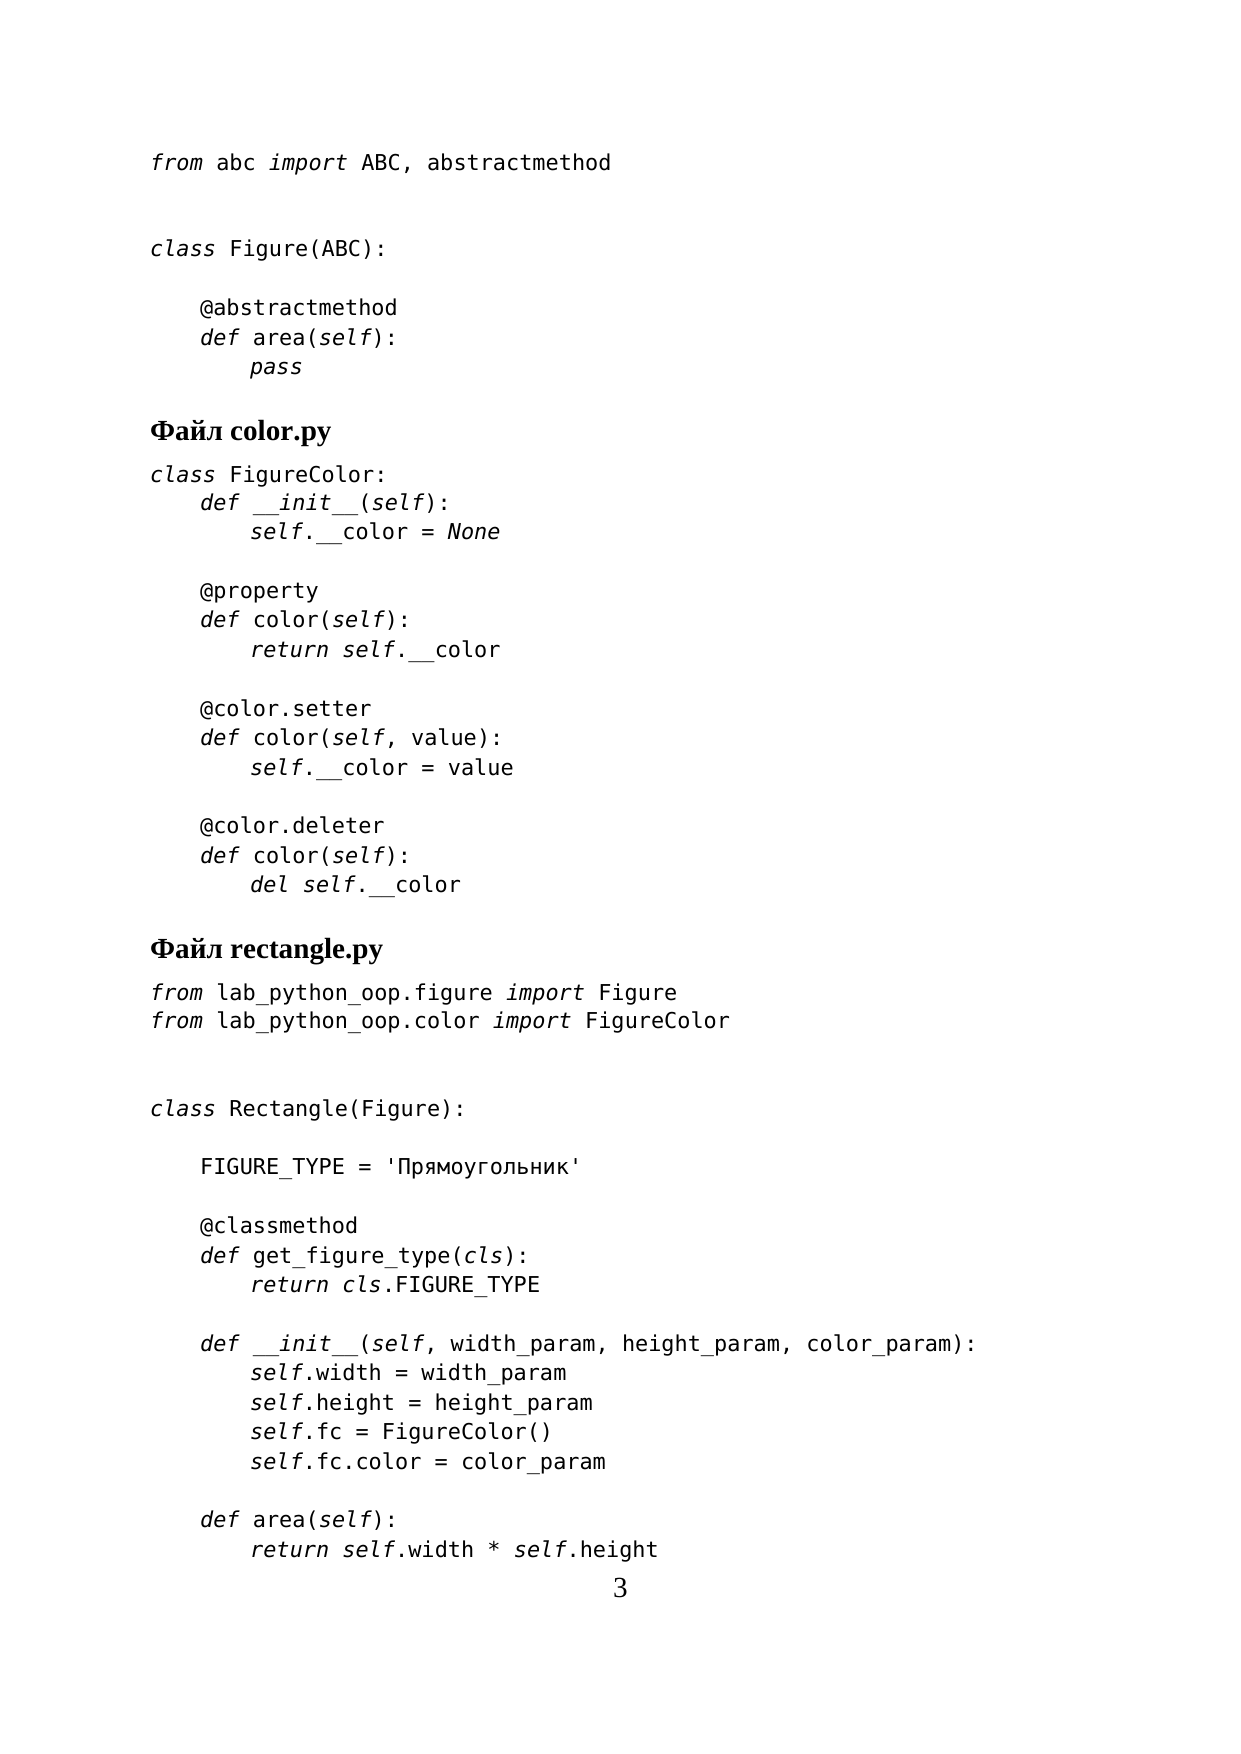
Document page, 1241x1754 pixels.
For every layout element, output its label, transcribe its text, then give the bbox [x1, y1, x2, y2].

text self.__color = None [150, 519, 1090, 545]
text from lab_python_oop.color import FigureColor [150, 1008, 1090, 1034]
text def area(self): [150, 1508, 1090, 1533]
text from abc import ABC, abstractmethod [150, 150, 1090, 176]
text class FigureColor: [150, 462, 1090, 487]
text self.width = width_param [150, 1360, 1090, 1386]
text def get_figure_type(cls): [150, 1243, 1090, 1268]
text class Rectangle(Figure): [150, 1096, 1090, 1121]
text def color(self): [150, 607, 1090, 633]
text Файл color.py [150, 413, 1090, 447]
text del self.__color [150, 872, 1090, 898]
text def __init__(self): [150, 490, 1090, 515]
text @abstractmethod [150, 295, 1090, 321]
text def area(self): [150, 324, 1090, 350]
text self.__color = value [150, 755, 1090, 780]
text def __init__(self, width_param, height_param, color_param): [150, 1331, 1090, 1356]
text return cls.FIGURE_TYPE [150, 1272, 1090, 1298]
text pass [150, 354, 1090, 379]
text FIGURE_TYPE = 'Прямоугольник' [150, 1154, 1090, 1180]
text Файл rectangle.py [150, 931, 1090, 965]
text @color.setter [150, 696, 1090, 721]
text @color.deleter [150, 813, 1090, 839]
text return self.__color [150, 637, 1090, 662]
text class Figure(ABC): [150, 237, 1090, 262]
text def color(self, value): [150, 725, 1090, 751]
text def color(self): [150, 843, 1090, 868]
text from lab_python_oop.figure import Figure [150, 980, 1090, 1006]
text return self.width * self.height [150, 1537, 1090, 1563]
text @classmethod [150, 1213, 1090, 1239]
text self.height = height_param [150, 1390, 1090, 1415]
text @property [150, 578, 1090, 603]
text self.fc.color = color_param [150, 1449, 1090, 1474]
text self.fc = FigureColor() [150, 1419, 1090, 1445]
